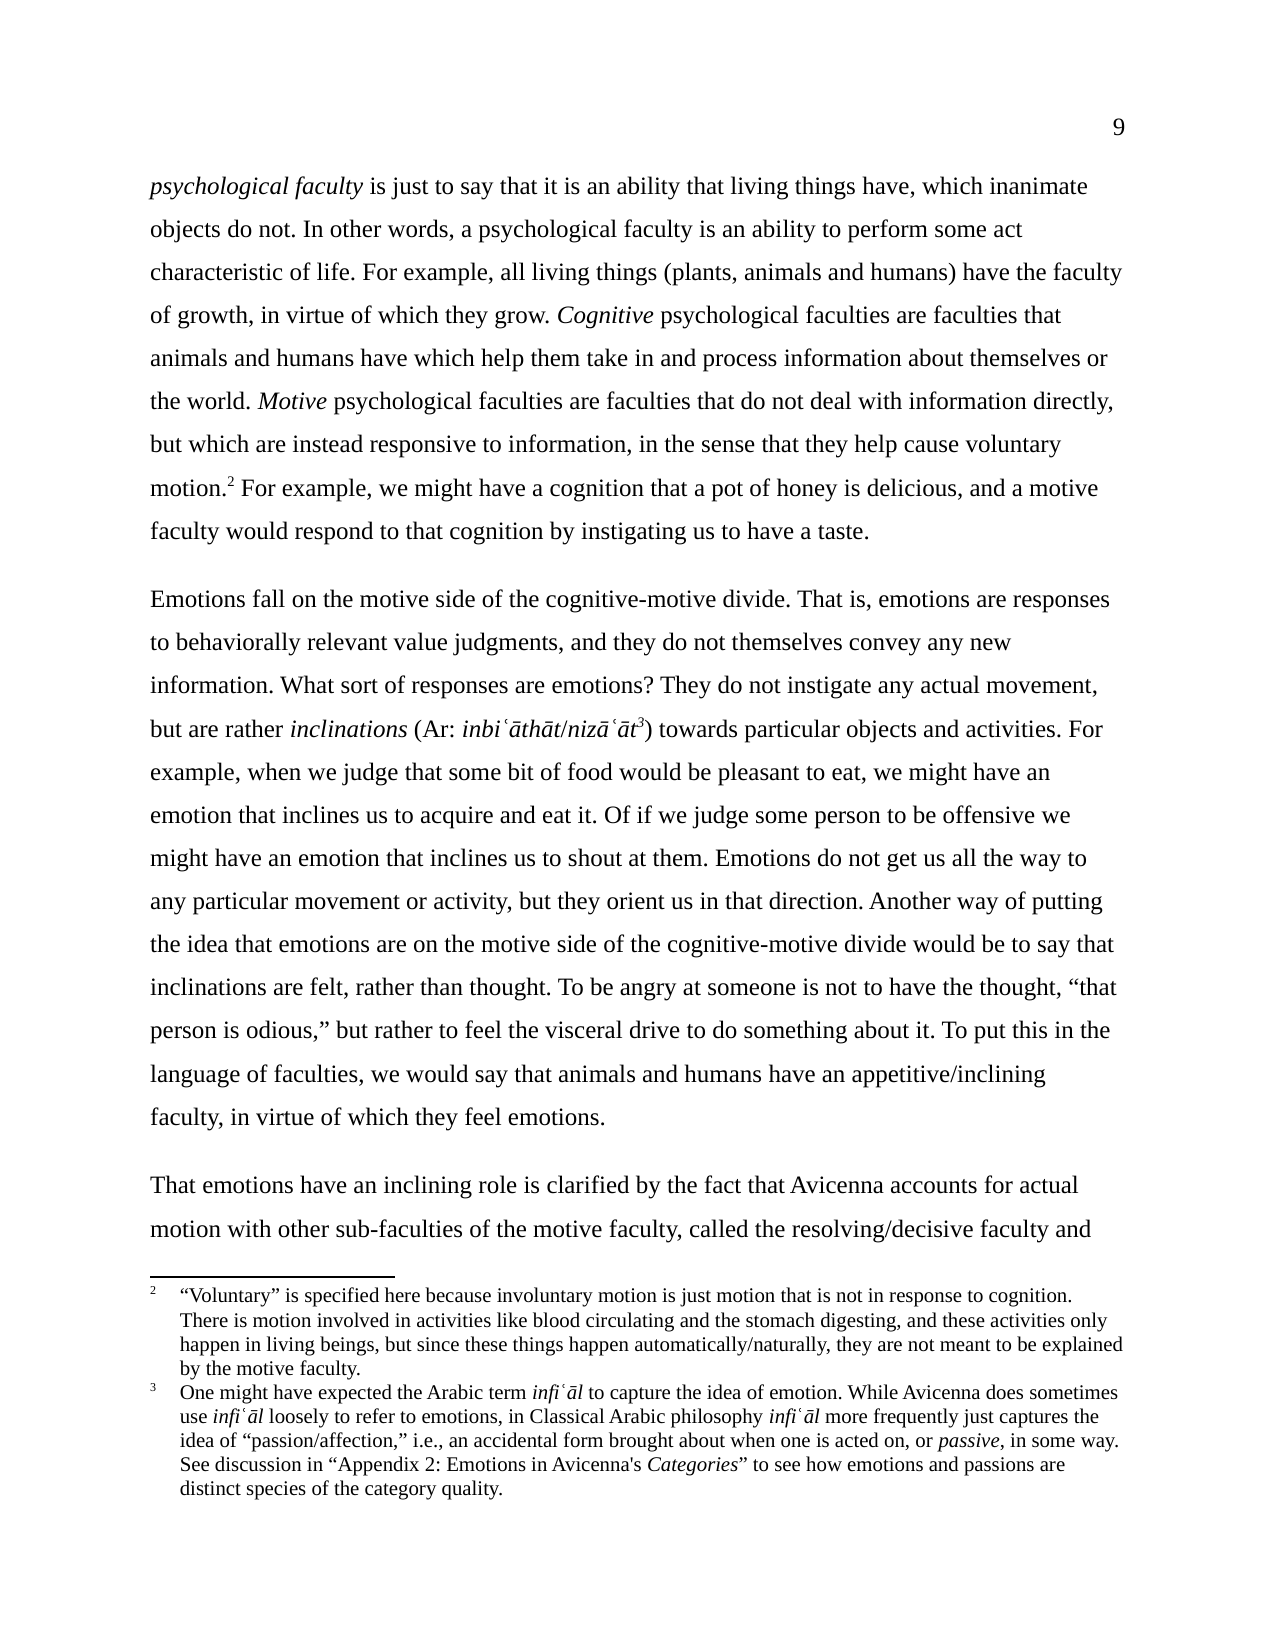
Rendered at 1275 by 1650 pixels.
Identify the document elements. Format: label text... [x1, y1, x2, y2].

text That emotions have an inclining role is clarified by the fact that Avicenna accounts for actual motion with other sub-faculties of the motive faculty, called the resolving/decisive faculty and [150, 1171, 1125, 1242]
text One might have expected the Arabic term infiʿāl to capture the idea of emotion. While Avicenna does sometimes use infiʿāl loosely to refer to emotions, in Classical Arabic philosophy infiʿāl more frequently just captures the idea of “passion/affection,” i.e., an accidental form brought about when one is acted on, or passive, in some way. See discussion in “Appendix 2: Emotions in Avicenna's Categories” to see how emotions and passions are distinct species of the category quality. [150, 1380, 1125, 1500]
text psychological faculty is just to say that it is an ability that living things have, which inanimate objects do not. In other words, a psychological faculty is an ability to perform some act characteristic of life. For example, all living things (plants, animals and humans) have the faculty of growth, in virtue of which they grow. Cognitive psychological faculties are faculties that animals and humans have which help them take in and process information about themselves or the world. Motive psychological faculties are faculties that do not deal with information directly, but which are instead responsive to information, in the sense that they help cause voluntary motion. For example, we might have a cognition that a pot of honey is delicious, and a motive faculty would respond to that cognition by instigating us to have a taste. [150, 171, 1125, 544]
text “Voluntary” is specified here because involuntary motion is just motion that is not in response to cognition. There is motion involved in activities like blood circulating and the stomach digesting, and these activities only happen in living beings, but since these things happen automatically/naturally, they are not meant to be explained by the motive faculty. [150, 1283, 1125, 1380]
text Emotions fall on the motive side of the cognitive-motive divide. That is, emotions are responses to behaviorally relevant value judgments, and they do not themselves convey any new information. What sort of responses are emotions? They do not instigate any actual movement, but are rather inclinations (Ar: inbiʿāthāt/nizāʿāt) towards particular objects and activities. For example, when we judge that some bit of food would be pleasant to eat, we might have an emotion that inclines us to acquire and eat it. Of if we judge some person to be offensive we might have an emotion that inclines us to shout at them. Emotions do not get us all the way to any particular movement or activity, but they orient us in that direction. Another way of putting the idea that emotions are on the motive side of the cognitive-motive divide would be to say that inclinations are felt, rather than thought. To be angry at someone is not to have the thought, “that person is odious,” but rather to feel the visceral drive to do something about it. To put this in the language of faculties, we would say that animals and humans have an appetitive/inclining faculty, in virtue of which they feel emotions. [150, 584, 1125, 1131]
